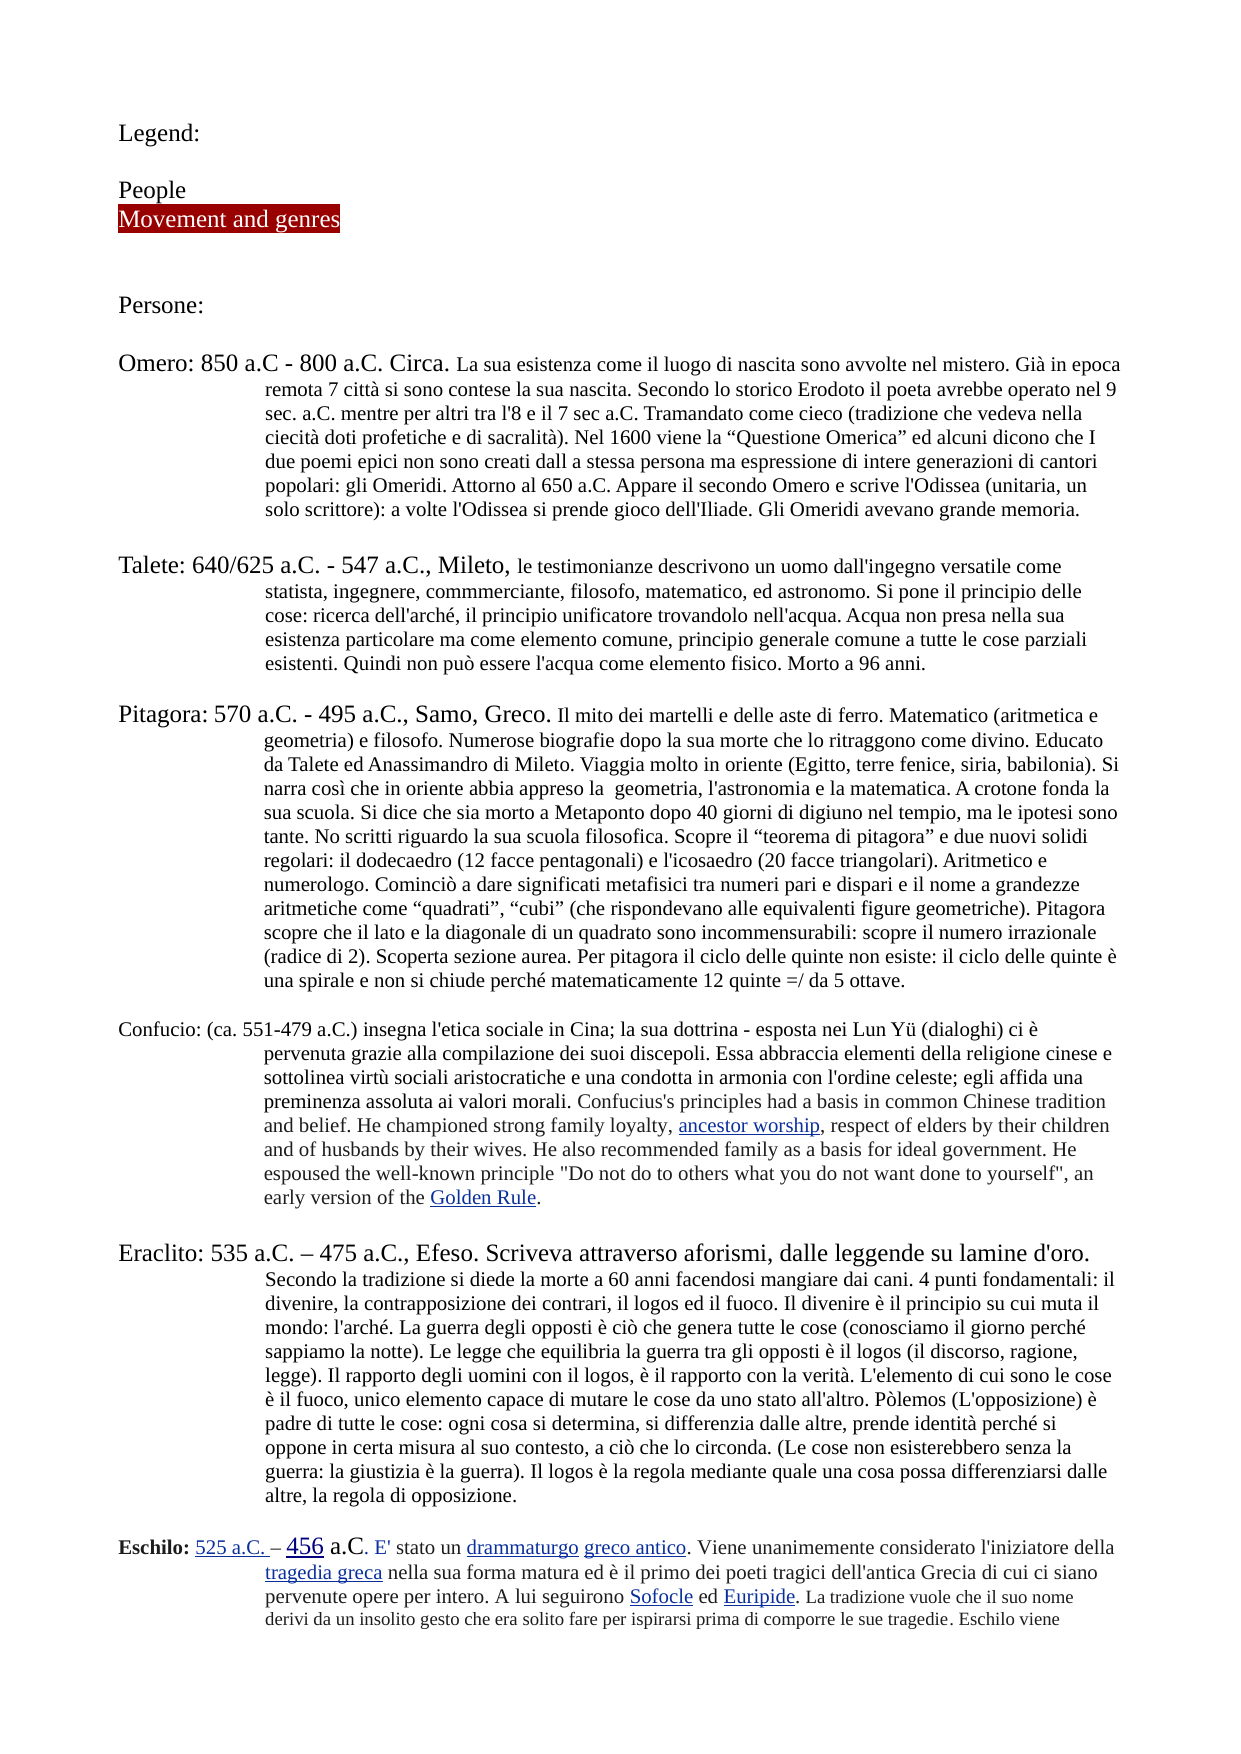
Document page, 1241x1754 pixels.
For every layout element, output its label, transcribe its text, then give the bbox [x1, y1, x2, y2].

text Talete: 640/625 a.C. - 547 a.C., Mileto, le testimonianze descrivono un uomo dall'ingegno versatile come statista, ingegnere, commmerciante, filosofo, matematico, ed astronomo. Si pone il principio delle cose: ricerca dell'arché, il principio unificatore trovandolo nell'acqua. Acqua non presa nella sua esistenza particolare ma come elemento comune, principio generale comune a tutte le cose parziali esistenti. Quindi non può essere l'acqua come elemento fisico. Morto a 96 anni. [118, 550, 1122, 675]
text Eschilo: 525 a.C. – 456 a.C. E' stato un drammaturgo greco antico. Viene unanimemente considerato l'iniziatore della tragedia greca nella sua forma matura ed è il primo dei poeti tragici dell'antica Grecia di cui ci siano pervenute opere per intero. A lui seguirono Sofocle ed Euripide. La tradizione vuole che il suo nome derivi da un insolito gesto che era solito fare per ispirarsi prima di comporre le sue tragedie. Eschilo viene [118, 1531, 1122, 1630]
text Pitagora: 570 a.C. - 495 a.C., Samo, Greco. Il mito dei martelli e delle aste di ferro. Matematico (aritmetica e geometria) e filosofo. Numerose biografie dopo la sua morte che lo ritraggono come divino. Educato da Talete ed Anassimandro di Mileto. Viaggia molto in oriente (Egitto, terre fenice, siria, babilonia). Si narra così che in oriente abbia appreso la geometria, l'astronomia e la matematica. A crotone fonda la sua scuola. Si dice che sia morto a Metaponto dopo 40 giorni di digiuno nel tempio, ma le ipotesi sono tante. No scritti riguardo la sua scuola filosofica. Scopre il “teorema di pitagora” e due nuovi solidi regolari: il dodecaedro (12 facce pentagonali) e l'icosaedro (20 facce triangolari). Aritmetico e numerologo. Cominciò a dare significati metafisici tra numeri pari e dispari e il nome a grandezze aritmetiche come “quadrati”, “cubi” (che rispondevano alle equivalenti figure geometriche). Pitagora scopre che il lato e la diagonale di un quadrato sono incommensurabili: scopre il numero irrazionale (radice di 2). Scoperta sezione aurea. Per pitagora il ciclo delle quinte non esiste: il ciclo delle quinte è una spirale e non si chiude perché matematicamente 12 quinte =/ da 5 ottave. [118, 699, 1122, 992]
text Persone: [118, 291, 1122, 319]
text Confucio: (ca. 551-479 a.C.) insegna l'etica sociale in Cina; la sua dottrina - esposta nei Lun Yü (dialoghi) ci è pervenuta grazie alla compilazione dei suoi discepoli. Essa abbraccia elementi della religione cinese e sottolinea virtù sociali aristocratiche e una condotta in armonia con l'ordine celeste; egli affida una preminenza assoluta ai valori morali. Confucius's principles had a basis in common Chinese tradition and belief. He championed strong family loyalty, ancestor worship, respect of elders by their children and of husbands by their wives. He also recommended family as a basis for ideal government. He espoused the well-known principle "Do not do to others what you do not want done to yourself", an early version of the Golden Rule. [118, 1017, 1122, 1209]
text People [118, 176, 1122, 204]
text Omero: 850 a.C - 800 a.C. Circa. La sua esistenza come il luogo di nascita sono avvolte nel mistero. Già in epoca remota 7 città si sono contese la sua nascita. Secondo lo storico Erodoto il poeta avrebbe operato nel 9 sec. a.C. mentre per altri tra l'8 e il 7 sec a.C. Tramandato come cieco (tradizione che vedeva nella ciecità doti profetiche e di sacralità). Nel 1600 viene la “Questione Omerica” ed alcuni dicono che I due poemi epici non sono creati dall a stessa persona ma espressione di intere generazioni di cantori popolari: gli Omeridi. Attorno al 650 a.C. Appare il secondo Omero e scrive l'Odissea (unitaria, un solo scrittore): a volte l'Odissea si prende gioco dell'Iliade. Gli Omeridi avevano grande memoria. [118, 348, 1122, 521]
text Eraclito: 535 a.C. – 475 a.C., Efeso. Scriveva attraverso aforismi, dalle leggende su lamine d'oro. Secondo la tradizione si diede la morte a 60 anni facendosi mangiare dai cani. 4 punti fondamentali: il divenire, la contrapposizione dei contrari, il logos ed il fuoco. Il divenire è il principio su cui muta il mondo: l'arché. La guerra degli opposti è ciò che genera tutte le cose (conosciamo il giorno perché sappiamo la notte). Le legge che equilibria la guerra tra gli opposti è il logos (il discorso, ragione, legge). Il rapporto degli uomini con il logos, è il rapporto con la verità. L'elemento di cui sono le cose è il fuoco, unico elemento capace di mutare le cose da uno stato all'altro. Pòlemos (L'opposizione) è padre di tutte le cose: ogni cosa si determina, si differenzia dalle altre, prende identità perché si oppone in certa misura al suo contesto, a ciò che lo circonda. (Le cose non esisterebbero senza la guerra: la giustizia è la guerra). Il logos è la regola mediante quale una cosa possa differenziarsi dalle altre, la regola di opposizione. [118, 1238, 1122, 1507]
text Legend: [118, 118, 1122, 147]
text Movement and genres [118, 204, 1122, 233]
